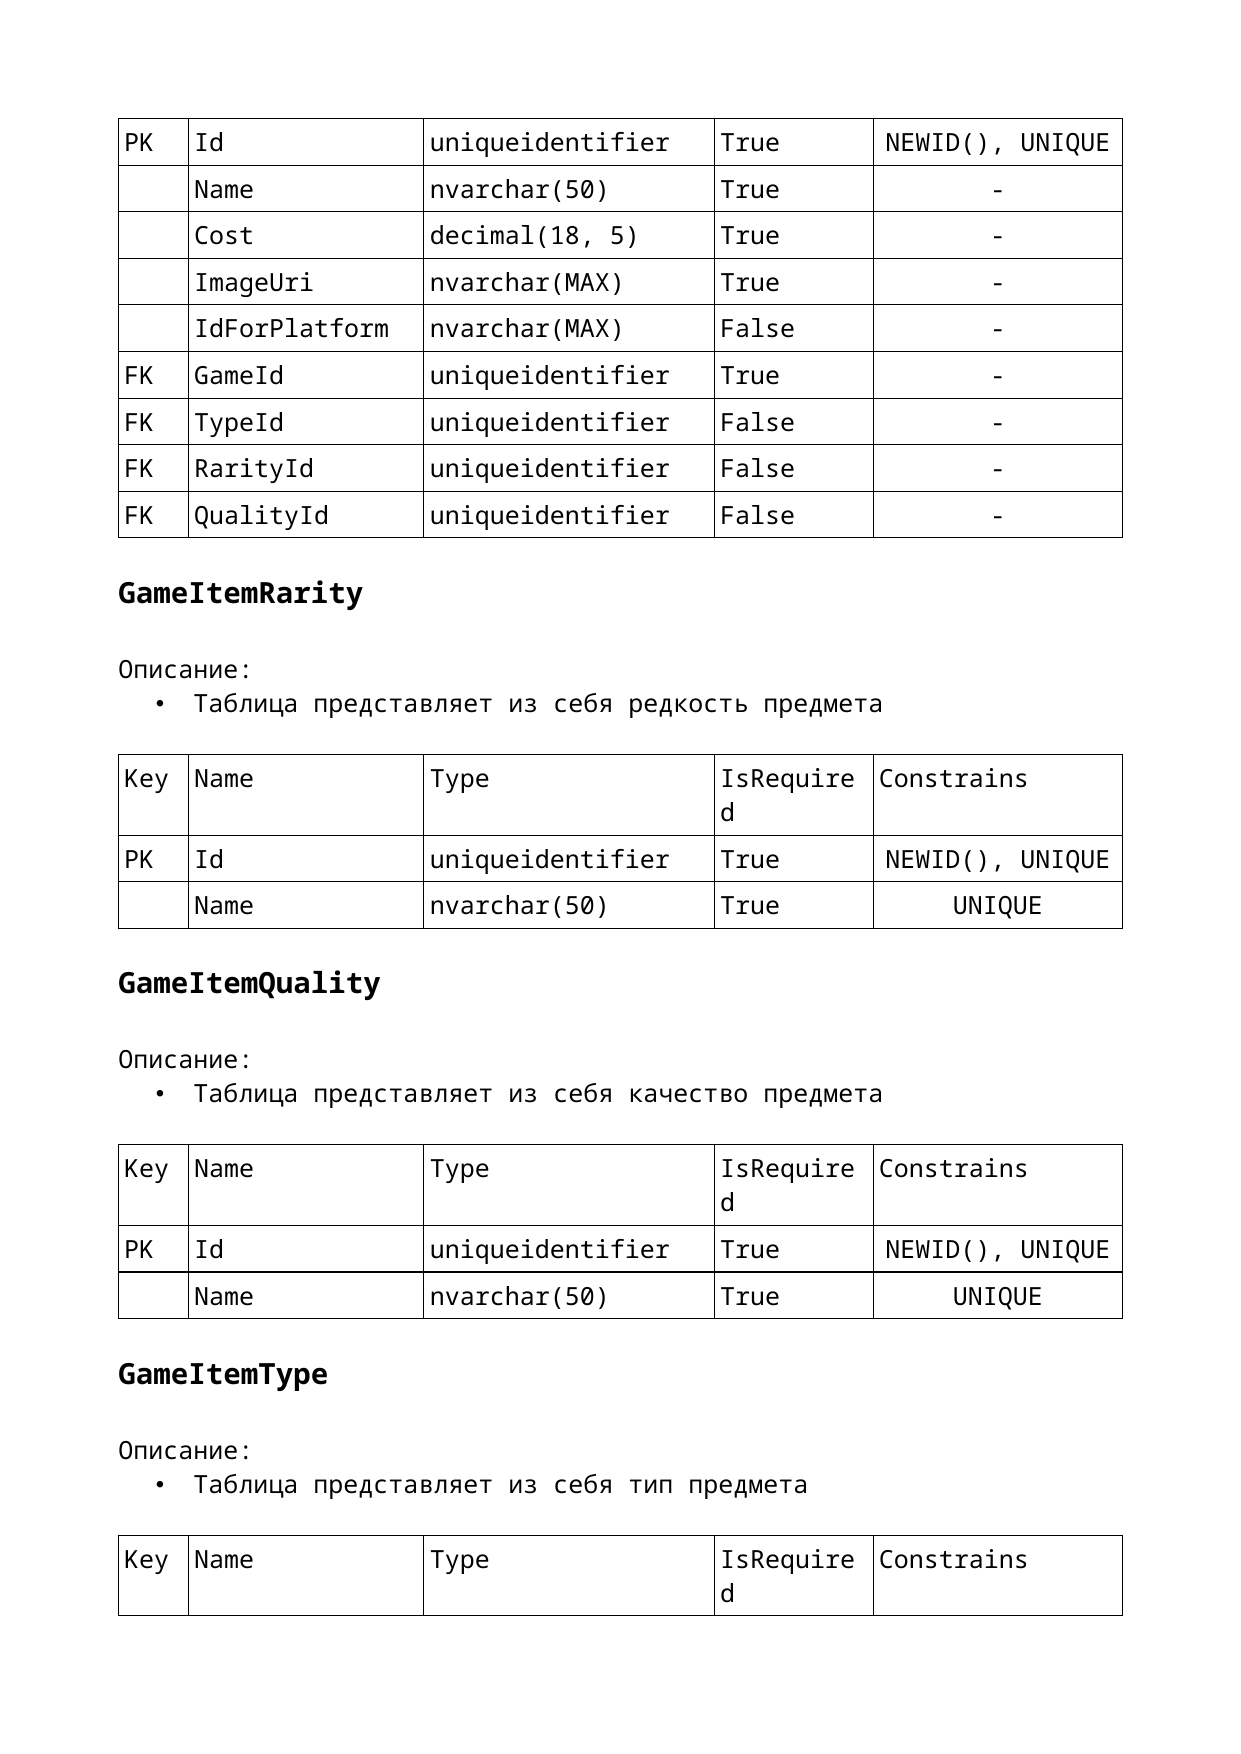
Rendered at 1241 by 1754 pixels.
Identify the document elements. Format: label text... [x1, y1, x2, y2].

table_header Constrains [874, 1536, 1122, 1615]
table_cell [119, 259, 188, 304]
table_cell Id [189, 119, 423, 165]
table_cell nvarchar(50) [424, 166, 714, 211]
table_cell uniqueidentifier [424, 445, 714, 491]
text Описание: [118, 1042, 1122, 1076]
table_cell Name [189, 882, 423, 928]
table_cell - [874, 305, 1122, 351]
table_header Type [424, 1145, 714, 1225]
table_cell - [874, 399, 1122, 444]
table_cell uniqueidentifier [424, 119, 714, 165]
table_cell False [715, 305, 873, 351]
table_cell decimal(18, 5) [424, 212, 714, 258]
table_cell uniqueidentifier [424, 836, 714, 881]
table_cell - [874, 166, 1122, 211]
table_cell True [715, 212, 873, 258]
table_cell FK [119, 352, 188, 397]
table_cell Cost [189, 212, 423, 258]
table_cell Id [189, 1226, 423, 1271]
table_header Name [189, 1145, 423, 1225]
table_cell NEWID(), UNIQUE [874, 836, 1122, 881]
table_cell PK [119, 1226, 188, 1271]
table_cell GameId [189, 352, 423, 397]
table_cell uniqueidentifier [424, 1226, 714, 1271]
table_header Type [424, 1536, 714, 1615]
table_cell Name [189, 1273, 423, 1318]
table_header IsRequired [715, 755, 873, 834]
table_cell FK [119, 445, 188, 491]
table_header Key [119, 755, 188, 834]
table_header IsRequired [715, 1536, 873, 1615]
text GameItemRarity [118, 572, 1122, 612]
text Описание: [118, 652, 1122, 686]
table_cell [119, 1273, 188, 1318]
text GameItemType [118, 1353, 1122, 1393]
table_cell FK [119, 399, 188, 444]
table_cell PK [119, 836, 188, 881]
table_cell nvarchar(MAX) [424, 259, 714, 304]
text GameItemQuality [118, 963, 1122, 1002]
table_cell ImageUri [189, 259, 423, 304]
table_cell - [874, 492, 1122, 537]
table_header Type [424, 755, 714, 834]
table_cell True [715, 352, 873, 397]
table_cell - [874, 212, 1122, 258]
table_cell True [715, 1273, 873, 1318]
table_cell - [874, 352, 1122, 397]
list Таблица представляет из себя редкость предмета [156, 686, 1122, 720]
table_header Constrains [874, 1145, 1122, 1225]
table_cell nvarchar(50) [424, 1273, 714, 1318]
table_cell uniqueidentifier [424, 352, 714, 397]
table_cell True [715, 836, 873, 881]
table_cell False [715, 492, 873, 537]
table_cell - [874, 445, 1122, 491]
table_cell [119, 305, 188, 351]
table_cell True [715, 882, 873, 928]
table_header Key [119, 1536, 188, 1615]
table_cell UNIQUE [874, 1273, 1122, 1318]
table_cell True [715, 166, 873, 211]
table_cell Name [189, 166, 423, 211]
table_header Name [189, 755, 423, 834]
table_cell uniqueidentifier [424, 492, 714, 537]
table_header Key [119, 1145, 188, 1225]
table_cell [119, 882, 188, 928]
table_cell nvarchar(50) [424, 882, 714, 928]
table_cell False [715, 399, 873, 444]
table_header Name [189, 1536, 423, 1615]
table_cell RarityId [189, 445, 423, 491]
table_cell NEWID(), UNIQUE [874, 1226, 1122, 1271]
table_cell - [874, 259, 1122, 304]
table_cell uniqueidentifier [424, 399, 714, 444]
table_header Constrains [874, 755, 1122, 834]
table_cell QualityId [189, 492, 423, 537]
list Таблица представляет из себя тип предмета [156, 1467, 1122, 1501]
table_cell Id [189, 836, 423, 881]
table_cell PK [119, 119, 188, 165]
table_cell IdForPlatform [189, 305, 423, 351]
table_cell FK [119, 492, 188, 537]
table_header IsRequired [715, 1145, 873, 1225]
list Таблица представляет из себя качество предмета [156, 1076, 1122, 1110]
table_cell [119, 166, 188, 211]
table_cell [119, 212, 188, 258]
table_cell TypeId [189, 399, 423, 444]
table_cell True [715, 1226, 873, 1271]
text Описание: [118, 1432, 1122, 1467]
table_cell False [715, 445, 873, 491]
table_cell True [715, 259, 873, 304]
table_cell True [715, 119, 873, 165]
table_cell nvarchar(MAX) [424, 305, 714, 351]
table_cell UNIQUE [874, 882, 1122, 928]
table_cell NEWID(), UNIQUE [874, 119, 1122, 165]
